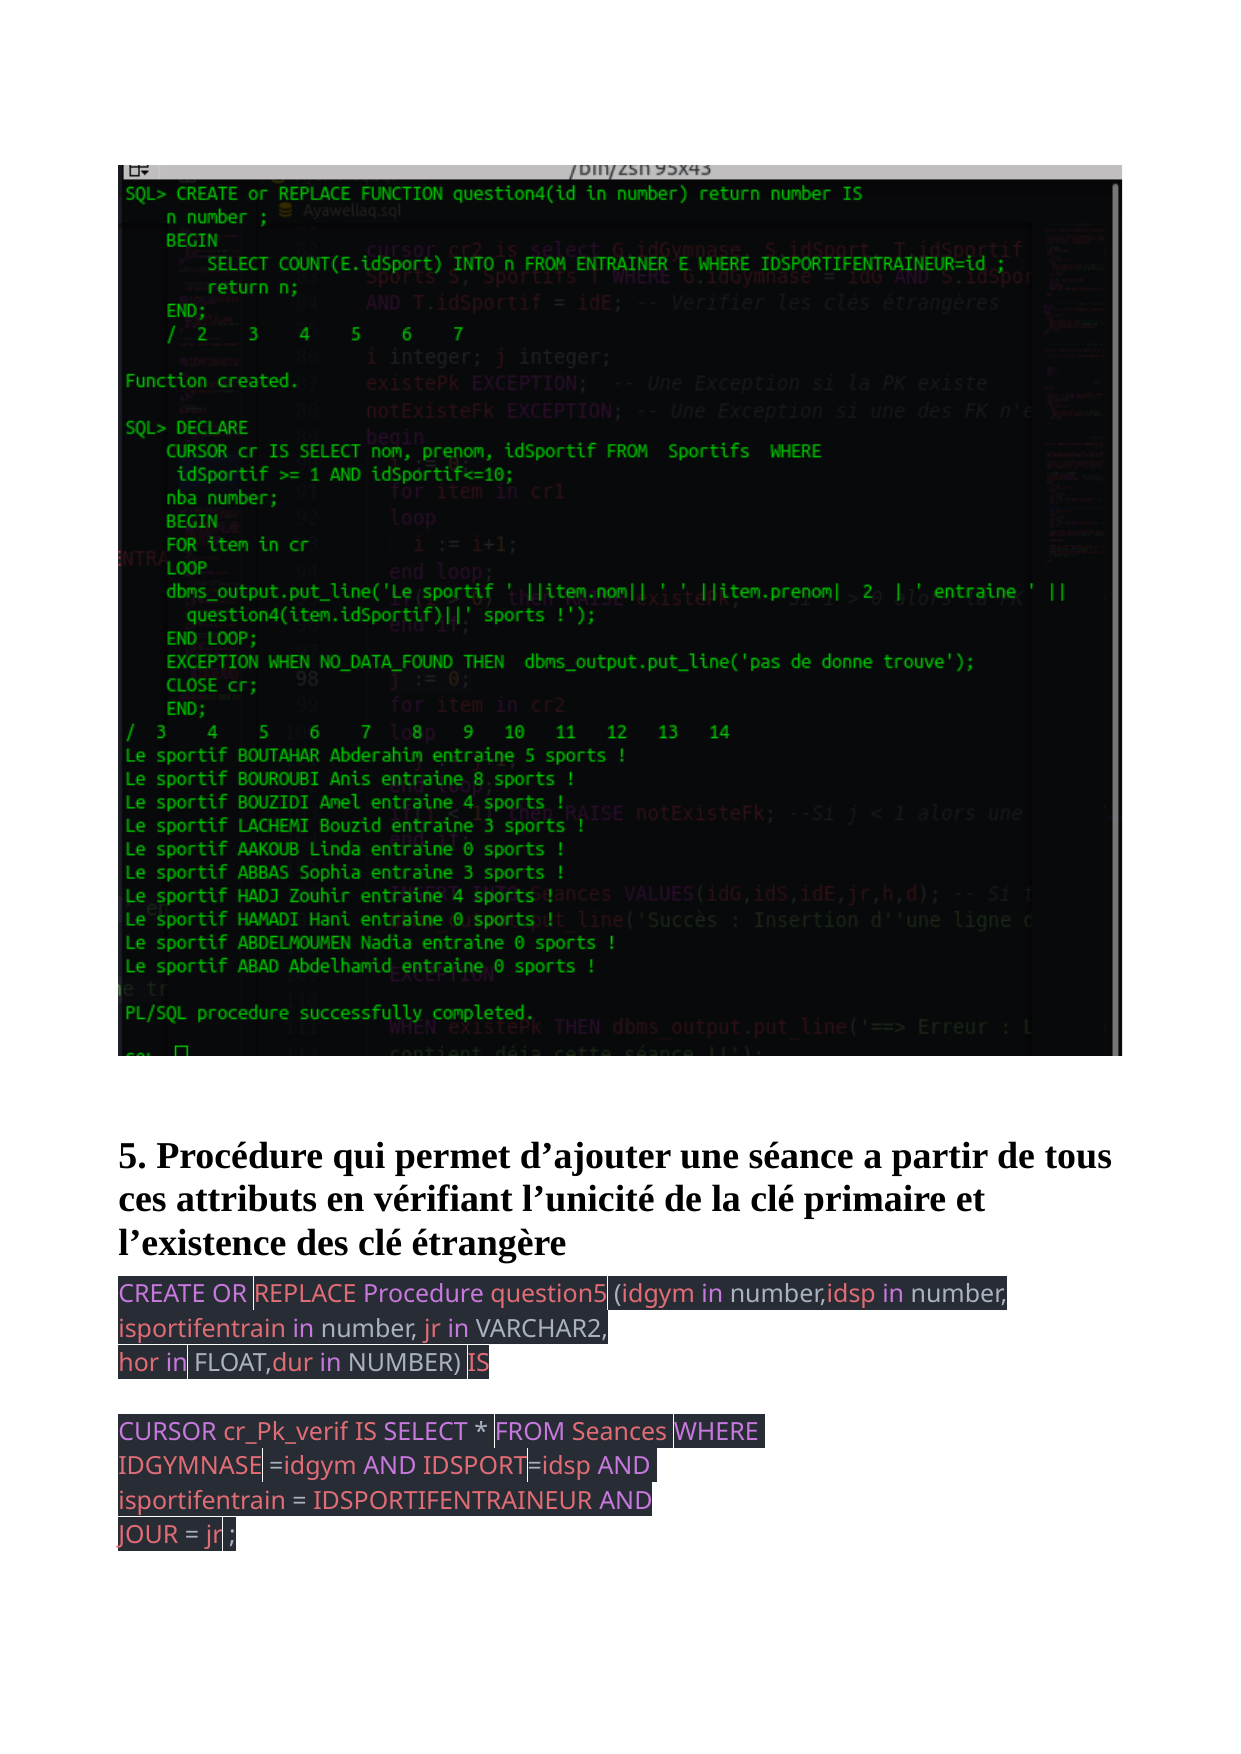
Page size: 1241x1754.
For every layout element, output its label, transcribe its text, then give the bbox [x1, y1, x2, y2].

text CURSOR cr_Pk_verif IS SELECT * FROM Seances WHERE [118, 1413, 1122, 1448]
text IDGYMNASE =idgym AND IDSPORT=idsp AND [118, 1448, 1122, 1482]
text isportifentrain = IDSPORTIFENTRAINEUR AND [118, 1482, 1122, 1516]
text hor in FLOAT,dur in NUMBER) IS [118, 1344, 1122, 1379]
text CREATE OR REPLACE Procedure question5 (idgym in number,idsp in number, [118, 1276, 1122, 1310]
text isportifentrain in number, jr in VARCHAR2, [118, 1310, 1122, 1344]
subtitle 5. Procédure qui permet d’ajouter une séance a partir de tous ces attributs en vérifiant l’unicité de la clé primaire et l’existence des clé étrangère [118, 1133, 1122, 1263]
text JOUR = jr ; [118, 1516, 1122, 1551]
picture [118, 165, 1123, 1056]
